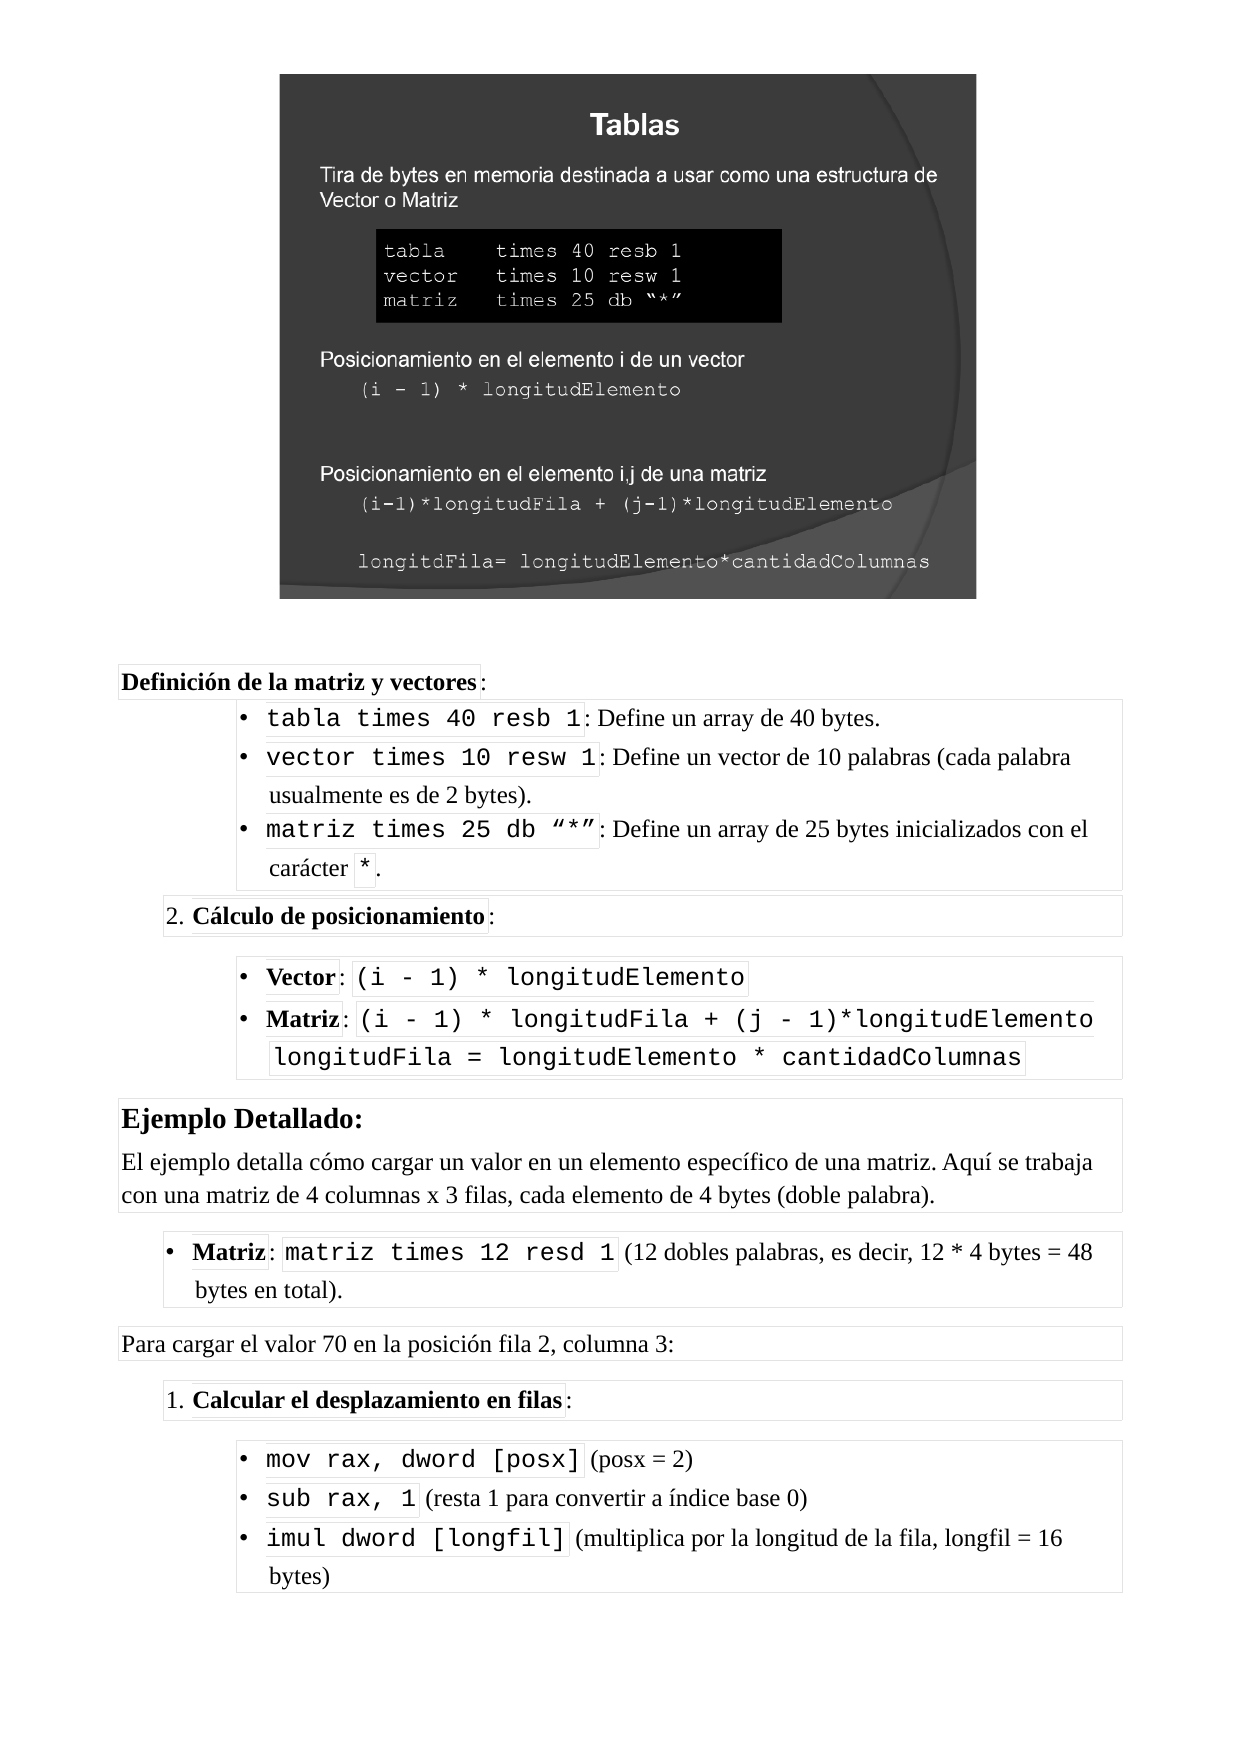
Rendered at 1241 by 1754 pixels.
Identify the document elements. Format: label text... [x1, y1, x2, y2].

text Para cargar el valor 70 en la posición fila 2, columna 3: [119, 1327, 1122, 1360]
text El ejemplo detalla cómo cargar un valor en un elemento específico de una matriz. Aquí se trabaja con una matriz de 4 columnas x 3 filas, cada elemento de 4 bytes (doble palabra). [119, 1144, 1122, 1212]
list Cálculo de posicionamiento: [164, 896, 1122, 936]
text Definición de la matriz y vectores: [118, 118, 1122, 699]
list imul dword [longfil] (multiplica por la longitud de la fila, longfil = 16 bytes) [237, 1519, 1122, 1592]
list Calcular el desplazamiento en filas: [164, 1381, 1122, 1420]
list Matriz: (i - 1) * longitudFila + (j - 1)*longitudElemento longitudFila = longitudElemento * cantidadColumnas [237, 998, 1122, 1079]
list Matriz: matriz times 12 resd 1 (12 dobles palabras, es decir, 12 * 4 bytes = 48 bytes en total). [164, 1232, 1122, 1307]
list sub rax, 1 (resta 1 para convertir a índice base 0) [237, 1479, 1122, 1517]
list Vector: (i - 1) * longitudElemento [237, 957, 1122, 996]
list matriz times 25 db “*”: Define un array de 25 bytes inicializados con el carácter *. [237, 810, 1122, 890]
list tabla times 40 resb 1: Define un array de 40 bytes. [237, 700, 1122, 737]
picture [279, 74, 977, 599]
list vector times 10 resw 1: Define un vector de 10 palabras (cada palabra usualmente es de 2 bytes). [237, 739, 1122, 809]
list mov rax, dword [posx] (posx = 2) [237, 1441, 1122, 1477]
subtitle Ejemplo Detallado: [119, 1099, 1122, 1135]
